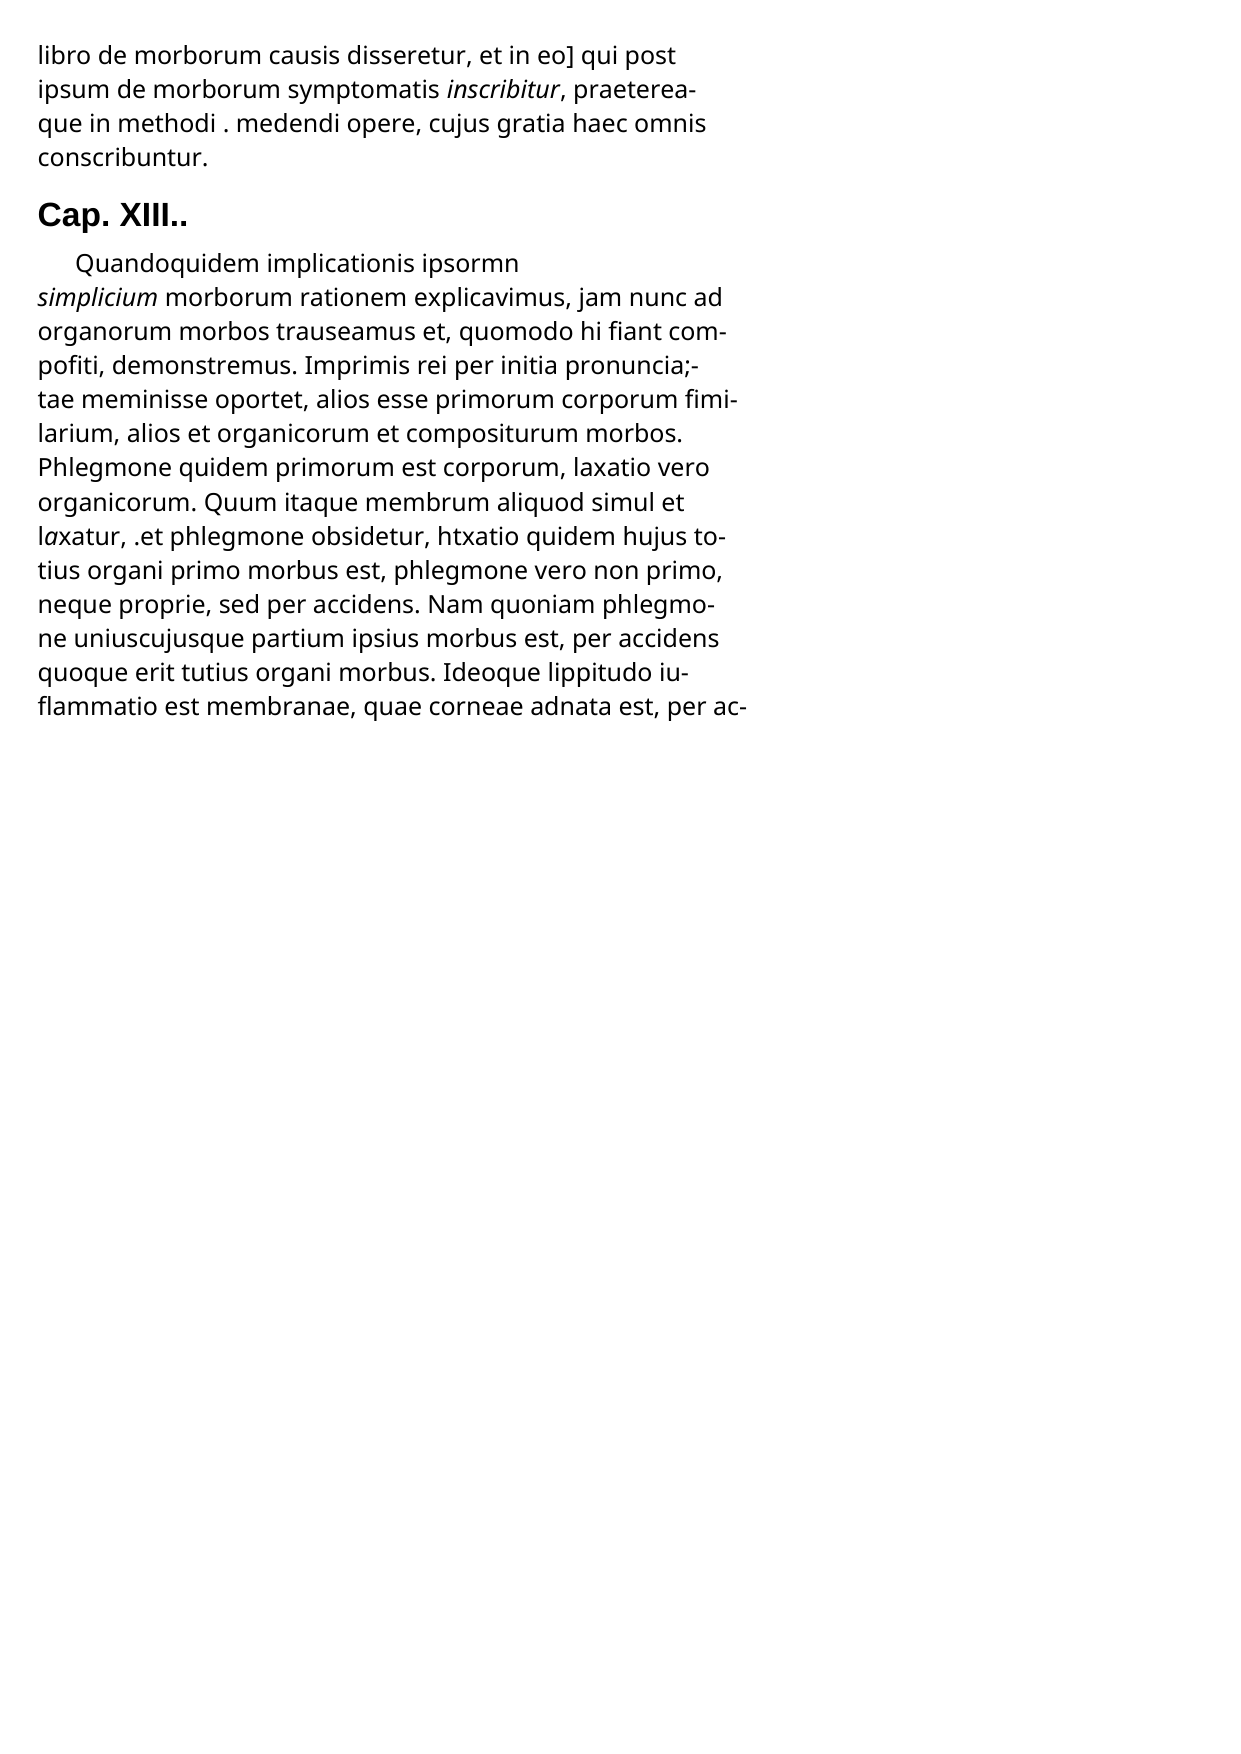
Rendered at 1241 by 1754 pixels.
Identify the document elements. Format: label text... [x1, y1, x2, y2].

subtitle Cap. XIII.. [37, 194, 1203, 233]
text Quandoquidem implicationis ipsormn simplicium morborum rationem explicavimus, jam nunc ad organorum morbos trauseamus et, quomodo hi fiant com- pofiti, demonstremus. Imprimis rei per initia pronuncia;- tae meminisse oportet, alios esse primorum corporum fimi- larium, alios et organicorum et compositurum morbos. Phlegmone quidem primorum est corporum, laxatio vero organicorum. Quum itaque membrum aliquod simul et laxatur, .et phlegmone obsidetur, htxatio quidem hujus to- tius organi primo morbus est, phlegmone vero non primo, neque proprie, sed per accidens. Nam quoniam phlegmo- ne uniuscujusque partium ipsius morbus est, per accidens quoque erit tutius organi morbus. Ideoque lippitudo iu- flammatio est membranae, quae corneae adnata est, per ac- [37, 246, 1203, 723]
text libro de morborum causis disseretur, et in eo] qui post ipsum de morborum symptomatis inscribitur, praeterea- que in methodi . medendi opere, cujus gratia haec omnis conscribuntur. [37, 37, 1203, 174]
